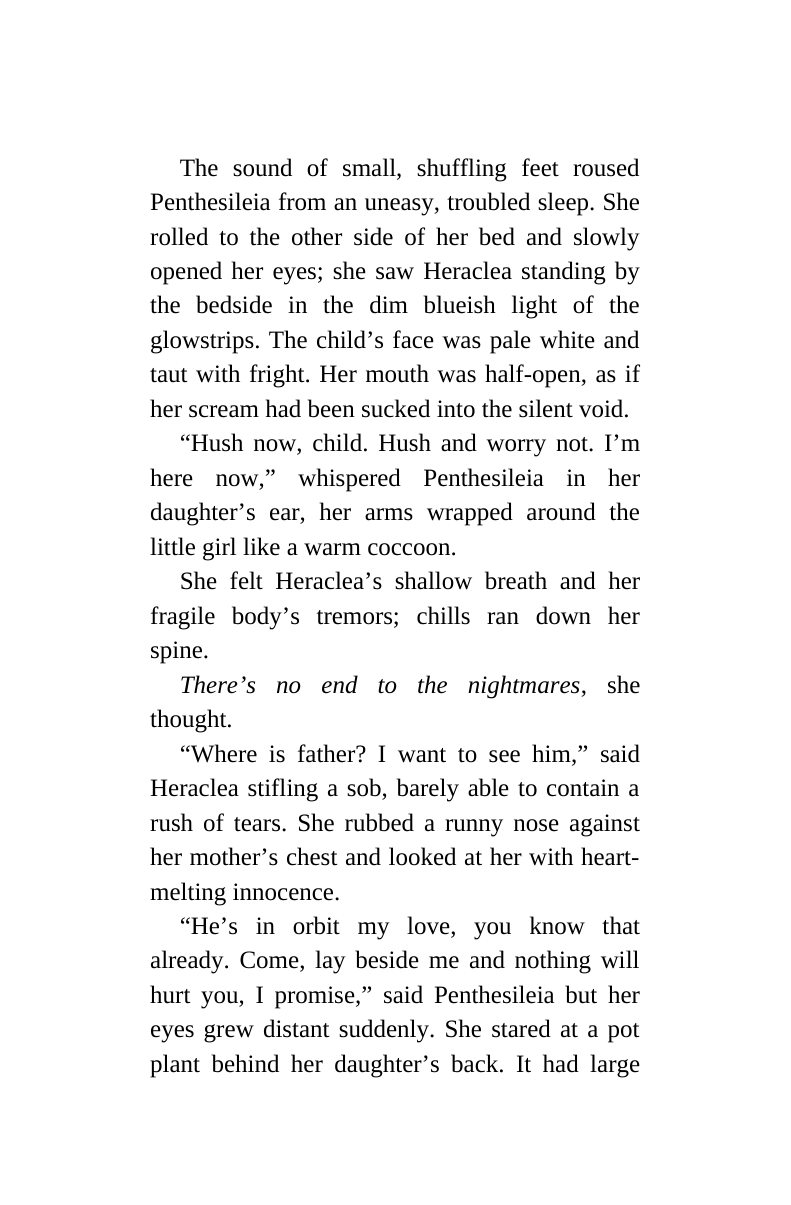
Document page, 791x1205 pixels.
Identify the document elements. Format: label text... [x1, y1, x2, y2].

text “Hush now, child. Hush and worry not. I’m here now,” whispered Penthesileia in her daughter’s ear, her arms wrapped around the little girl like a warm coccoon. [150, 428, 640, 561]
text She felt Heraclea’s shallow breath and her fragile body’s tremors; chills ran down her spine. [150, 566, 640, 664]
text “He’s in orbit my love, you know that already. Come, lay beside me and nothing will hurt you, I promise,” said Penthesileia but her eyes grew distant suddenly. She stared at a pot plant behind her daughter’s back. It had large [150, 911, 640, 1078]
text The sound of small, shuffling feet roused Penthesileia from an uneasy, troubled sleep. She rolled to the other side of her bed and slowly opened her eyes; she saw Heraclea standing by the bedside in the dim blueish light of the glowstrips. The child’s face was pale white and taut with fright. Her mouth was half-open, as if her scream had been sucked into the silent void. [150, 153, 640, 423]
text There’s no end to the nightmares, she thought. [150, 670, 640, 733]
text “Where is father? I want to see him,” said Heraclea stifling a sob, barely able to contain a rush of tears. She rubbed a runny nose against her mother’s chest and looked at her with heart-melting innocence. [150, 739, 640, 905]
